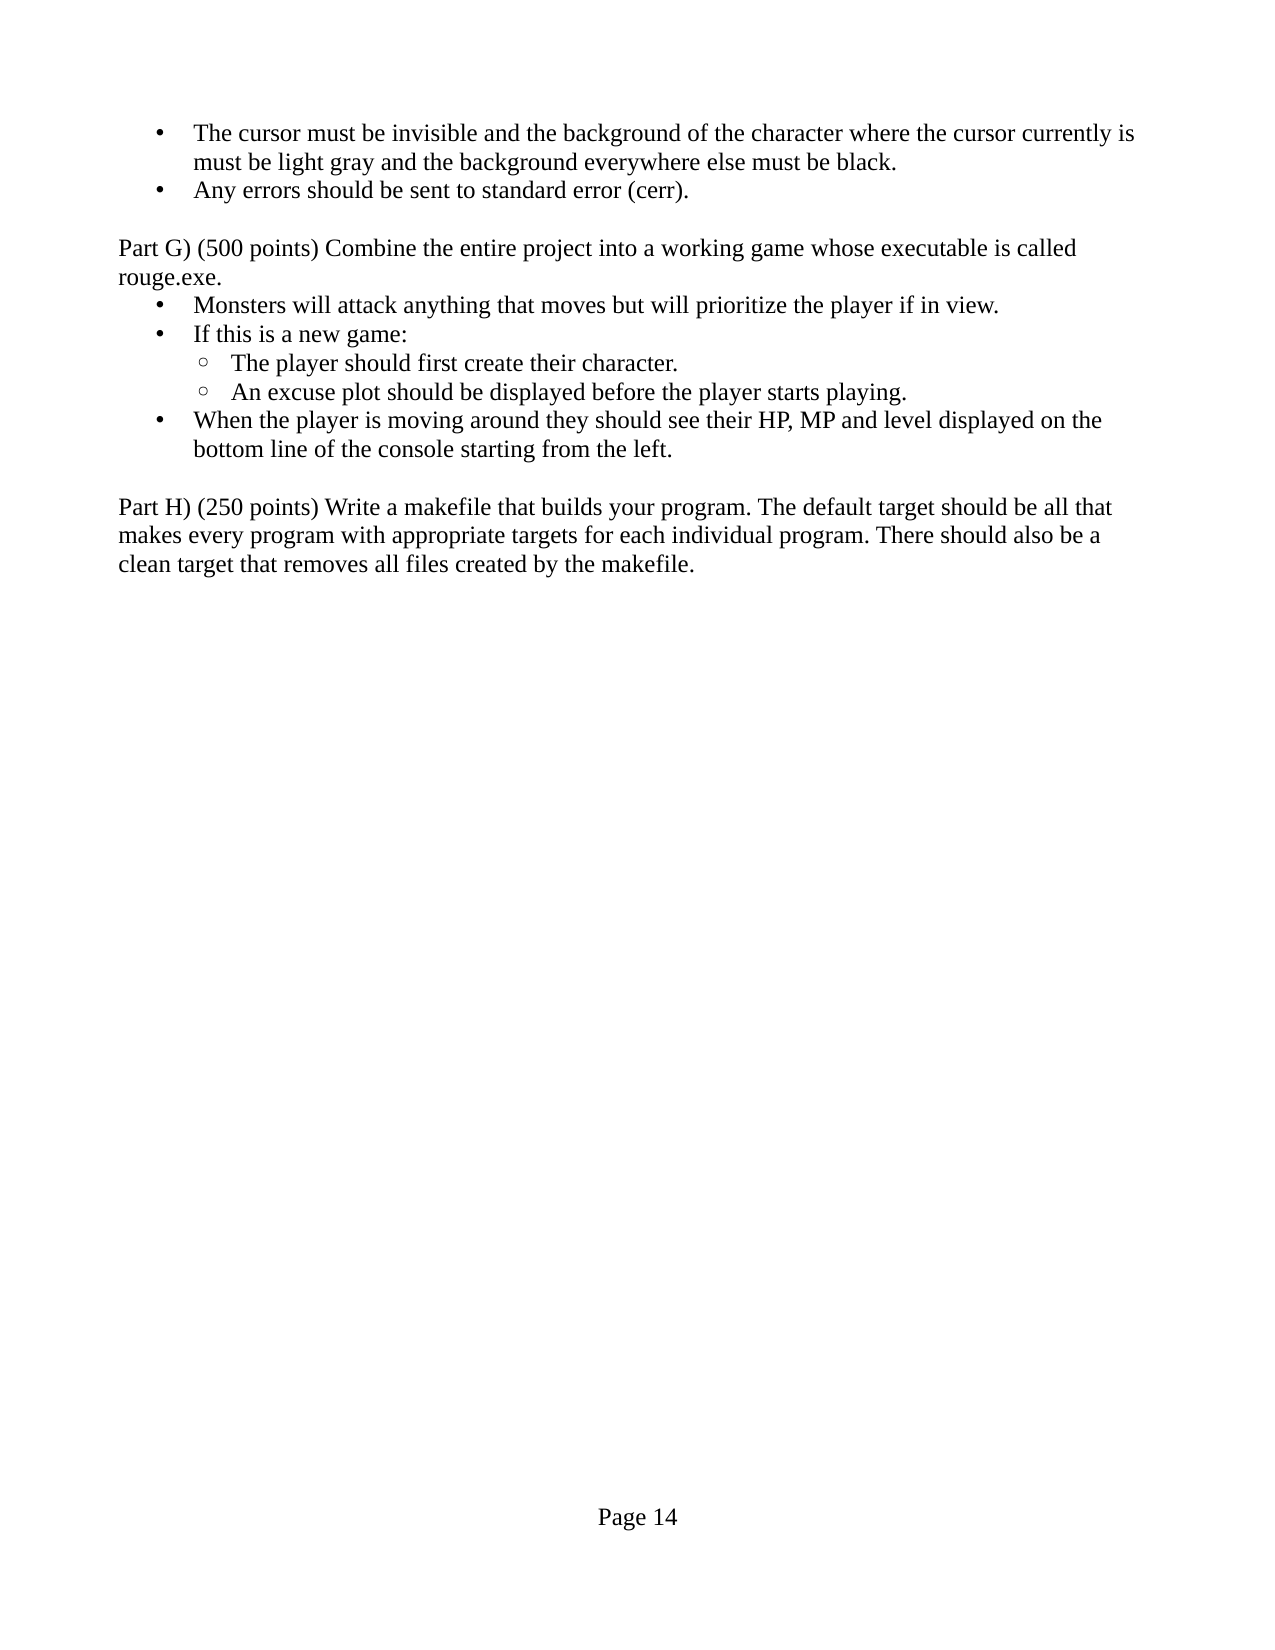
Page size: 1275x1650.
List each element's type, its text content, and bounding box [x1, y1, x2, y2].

list Any errors should be sent to standard error (cerr). [156, 176, 1157, 204]
list The player should first create their character. [193, 348, 1157, 377]
list The cursor must be invisible and the background of the character where the cursor currently is must be light gray and the background everywhere else must be black. [156, 118, 1157, 176]
list Monsters will attack anything that moves but will prioritize the player if in view. [156, 291, 1157, 319]
list If this is a new game: [156, 319, 1157, 348]
text Part H) (250 points) Write a makefile that builds your program. The default target should be all that makes every program with appropriate targets for each individual program. There should also be a clean target that removes all files created by the makefile. [118, 492, 1157, 578]
list When the player is moving around they should see their HP, MP and level displayed on the bottom line of the console starting from the left. [156, 406, 1157, 463]
text Part G) (500 points) Combine the entire project into a working game whose executable is called rouge.exe. [118, 233, 1157, 291]
list An excuse plot should be displayed before the player starts playing. [193, 377, 1157, 406]
